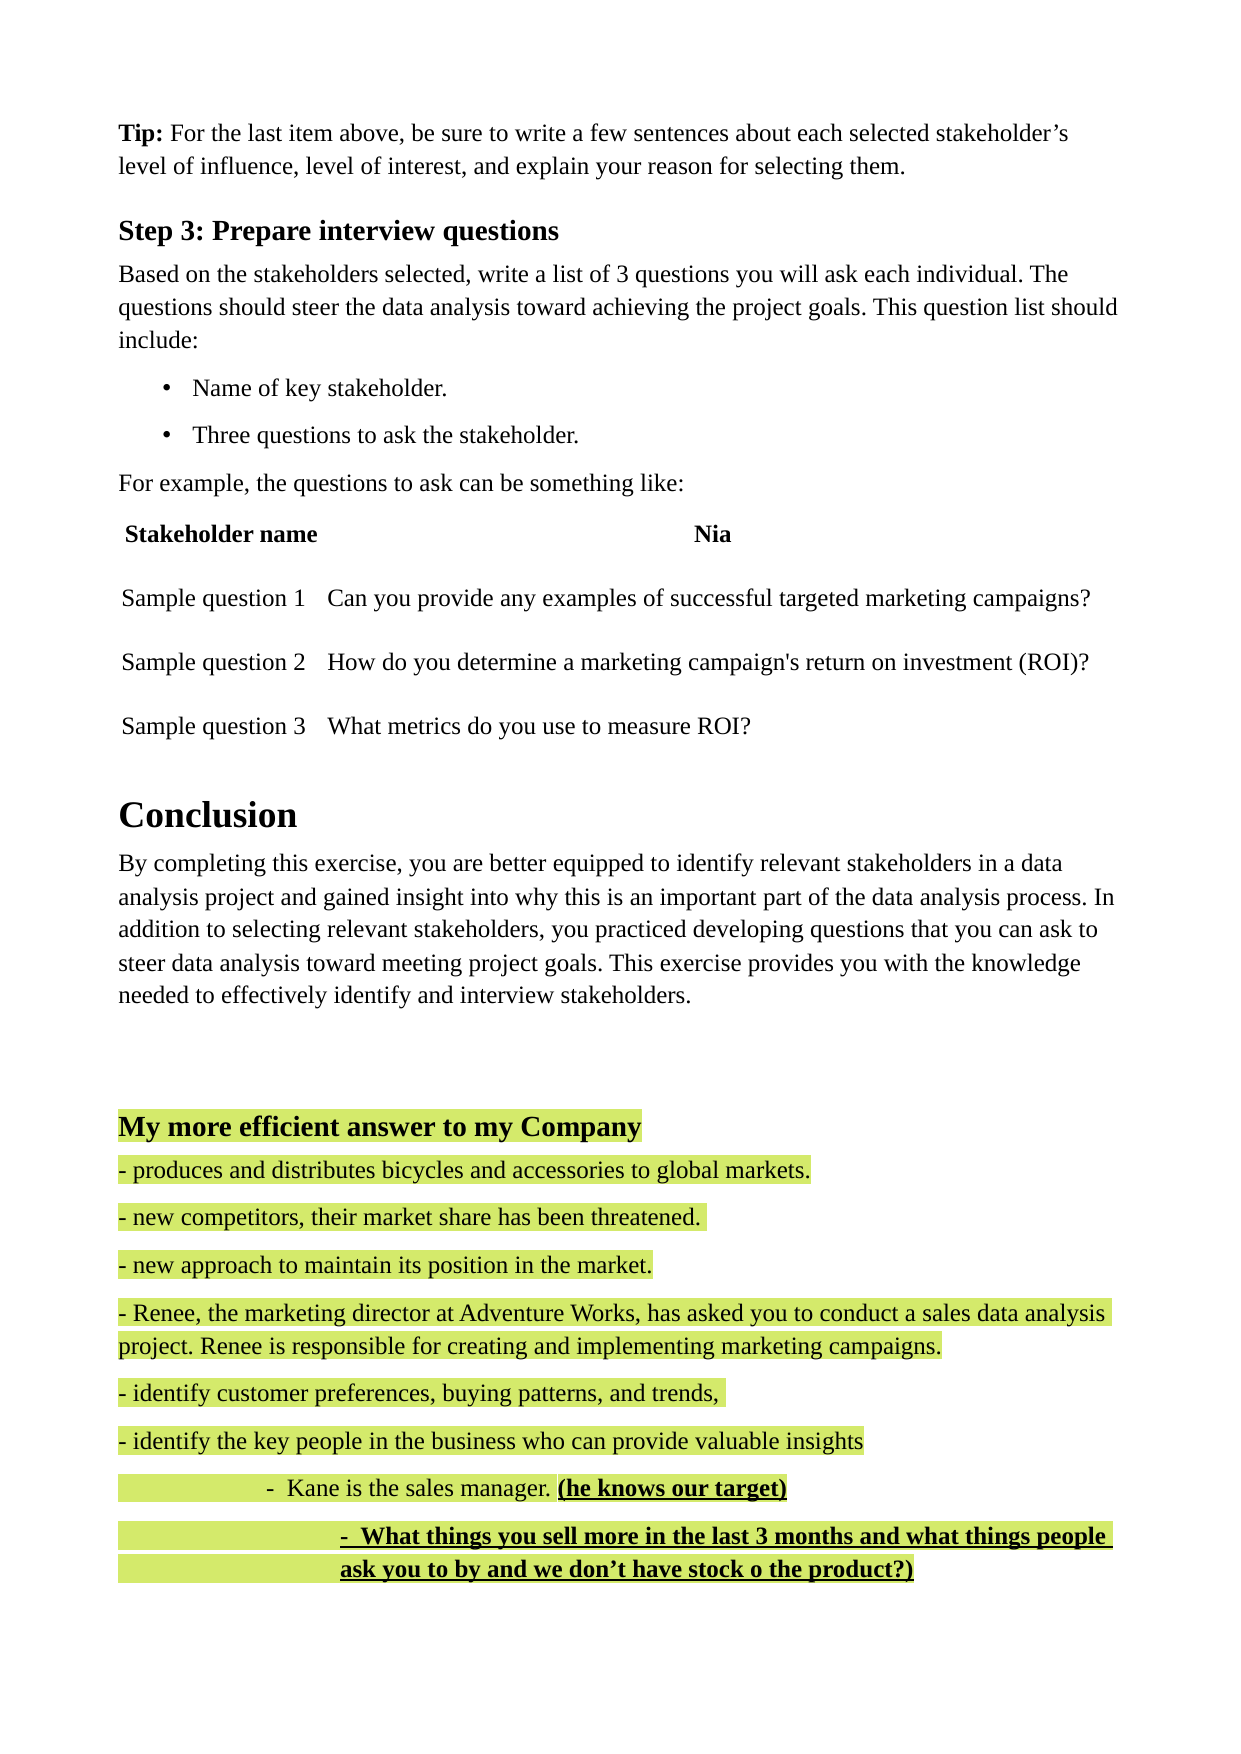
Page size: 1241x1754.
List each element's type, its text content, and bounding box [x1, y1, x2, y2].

text - identify the key people in the business who can provide valuable insights [118, 1426, 1122, 1455]
table_cell Sample question 2 [118, 644, 324, 708]
text Tip: For the last item above, be sure to write a few sentences about each selected stakeholder’s level of influence, level of interest, and explain your reason for selecting them. [118, 118, 1122, 180]
list Name of key stakeholder. [162, 373, 1122, 402]
text - What things you sell more in the last 3 months and what things people ask you to by and we don’t have stock o the product?) [118, 1521, 1122, 1583]
table_cell What metrics do you use to measure ROI? [324, 708, 1101, 772]
table_header Stakeholder name [118, 516, 324, 580]
text - identify customer preferences, buying patterns, and trends, [118, 1378, 1122, 1407]
text - new competitors, their market share has been threatened. [118, 1202, 1122, 1231]
text - Renee, the marketing director at Adventure Works, has asked you to conduct a sales data analysis project. Renee is responsible for creating and implementing marketing campaigns. [118, 1298, 1122, 1359]
subtitle Step 3: Prepare interview questions [118, 213, 1122, 247]
text - Kane is the sales manager. (he knows our target) [118, 1473, 1122, 1502]
text - new approach to maintain its position in the market. [118, 1250, 1122, 1279]
list Three questions to ask the stakeholder. [162, 421, 1122, 449]
text Based on the stakeholders selected, write a list of 3 questions you will ask each individual. The questions should steer the data analysis toward achieving the project goals. This question list should include: [118, 259, 1122, 354]
text For example, the questions to ask can be something like: [118, 468, 1122, 497]
table_cell Sample question 3 [118, 708, 324, 772]
subtitle My more efficient answer to my Company [118, 1109, 1122, 1142]
text - produces and distributes bicycles and accessories to global markets. [118, 1155, 1122, 1184]
table_cell Can you provide any examples of successful targeted marketing campaigns? [324, 580, 1101, 644]
subtitle Conclusion [118, 793, 1122, 836]
table_cell How do you determine a marketing campaign's return on investment (ROI)? [324, 644, 1101, 708]
text By completing this exercise, you are better equipped to identify relevant stakeholders in a data analysis project and gained insight into why this is an important part of the data analysis process. In addition to selecting relevant stakeholders, you practiced developing questions that you can ask to steer data analysis toward meeting project goals. This exercise provides you with the knowledge needed to effectively identify and interview stakeholders. [118, 848, 1122, 1009]
table_cell Sample question 1 [118, 580, 324, 644]
table_header Nia [324, 516, 1101, 580]
